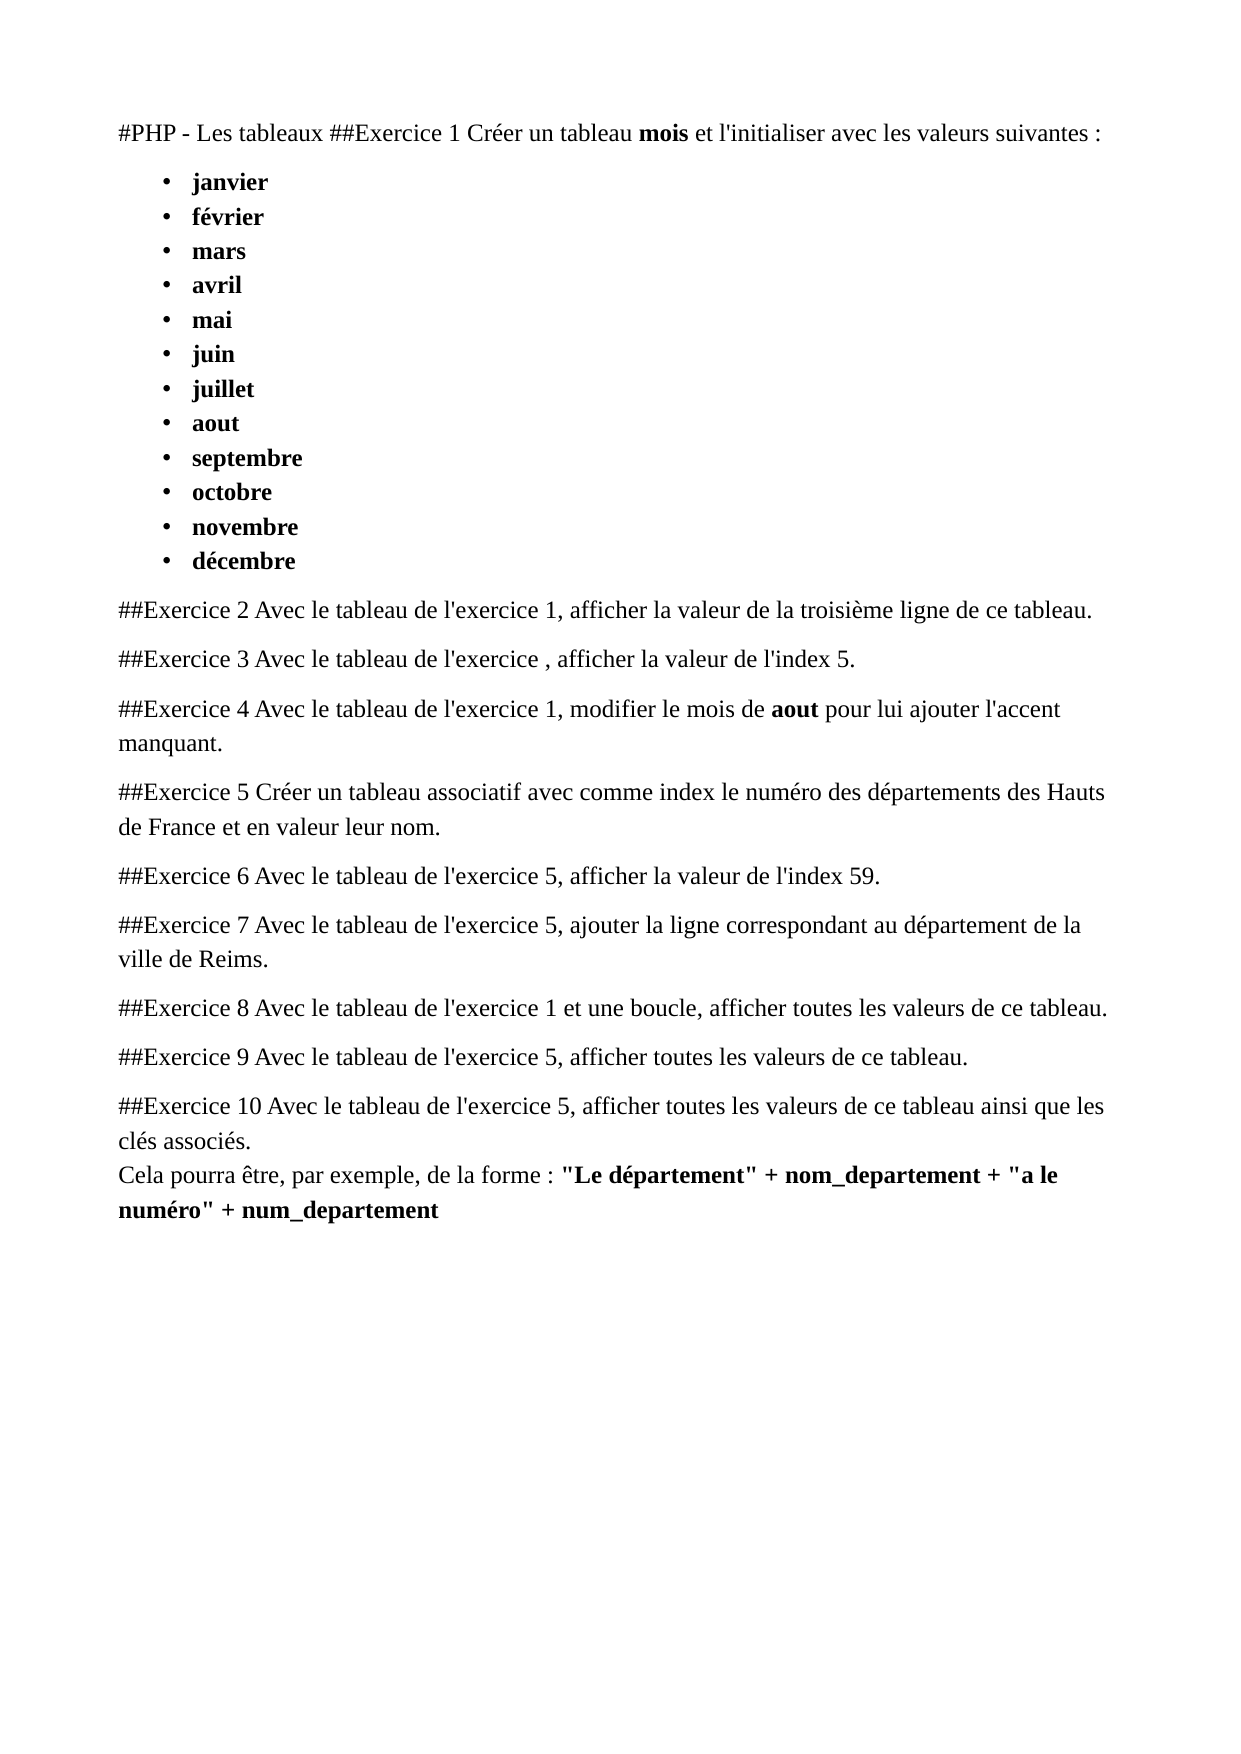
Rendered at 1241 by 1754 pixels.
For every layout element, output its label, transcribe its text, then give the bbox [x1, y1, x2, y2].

list janvier [162, 167, 1122, 196]
list juillet [162, 374, 1122, 403]
list juin [162, 339, 1122, 368]
text ##Exercice 10 Avec le tableau de l'exercice 5, afficher toutes les valeurs de ce tableau ainsi que les clés associés. Cela pourra être, par exemple, de la forme : "Le département" + nom_departement + "a le numéro" + num_departement [118, 1091, 1122, 1224]
text ##Exercice 3 Avec le tableau de l'exercice , afficher la valeur de l'index 5. [118, 644, 1122, 673]
text ##Exercice 5 Créer un tableau associatif avec comme index le numéro des départements des Hauts de France et en valeur leur nom. [118, 777, 1122, 840]
list avril [162, 271, 1122, 299]
list mars [162, 236, 1122, 265]
list novembre [162, 512, 1122, 541]
list février [162, 202, 1122, 230]
text ##Exercice 7 Avec le tableau de l'exercice 5, ajouter la ligne correspondant au département de la ville de Reims. [118, 910, 1122, 973]
list octobre [162, 477, 1122, 506]
text ##Exercice 2 Avec le tableau de l'exercice 1, afficher la valeur de la troisième ligne de ce tableau. [118, 596, 1122, 624]
text ##Exercice 6 Avec le tableau de l'exercice 5, afficher la valeur de l'index 59. [118, 861, 1122, 889]
list décembre [162, 546, 1122, 575]
text #PHP - Les tableaux ##Exercice 1 Créer un tableau mois et l'initialiser avec les valeurs suivantes : [118, 118, 1122, 147]
text ##Exercice 8 Avec le tableau de l'exercice 1 et une boucle, afficher toutes les valeurs de ce tableau. [118, 993, 1122, 1022]
list septembre [162, 443, 1122, 472]
text ##Exercice 9 Avec le tableau de l'exercice 5, afficher toutes les valeurs de ce tableau. [118, 1042, 1122, 1071]
text ##Exercice 4 Avec le tableau de l'exercice 1, modifier le mois de aout pour lui ajouter l'accent manquant. [118, 694, 1122, 757]
list aout [162, 408, 1122, 437]
list mai [162, 305, 1122, 334]
